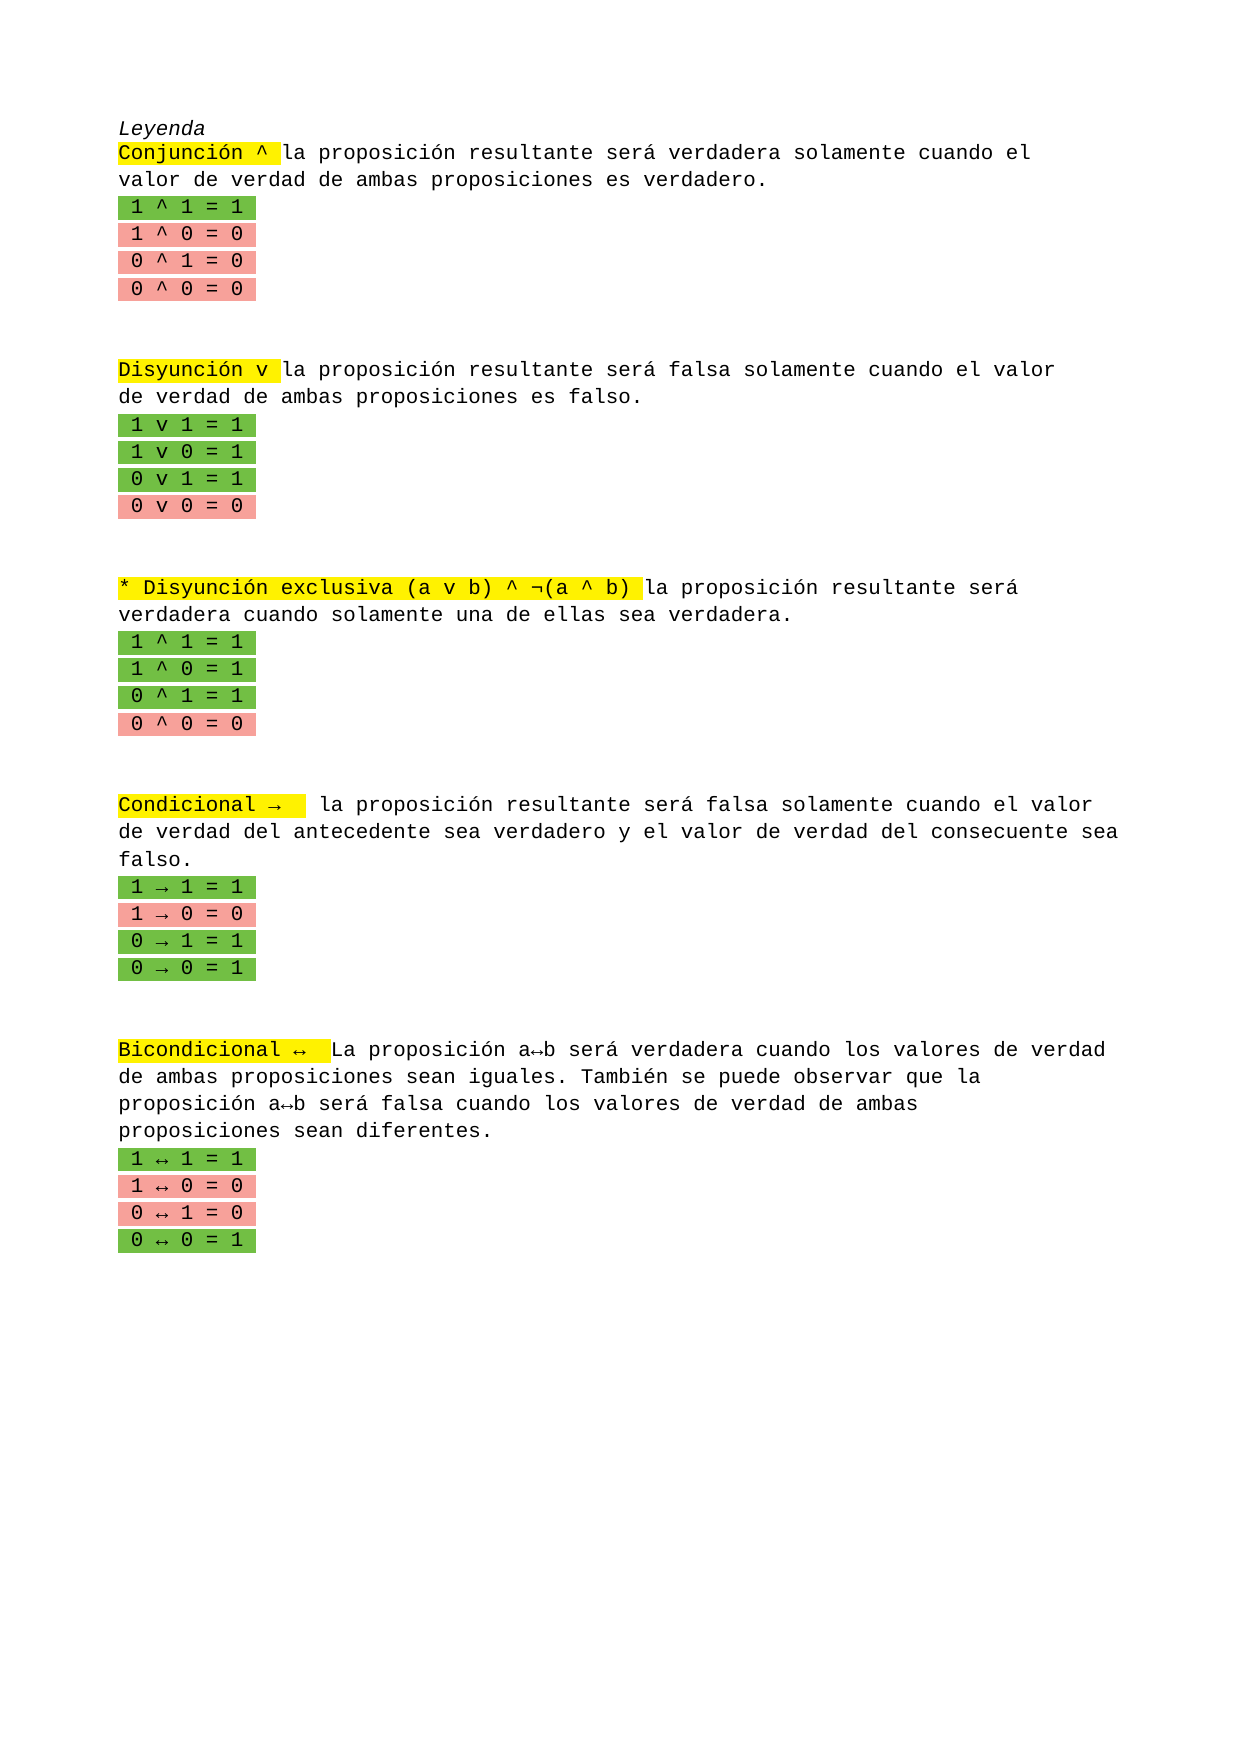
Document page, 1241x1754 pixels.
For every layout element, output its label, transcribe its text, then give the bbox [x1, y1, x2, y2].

text 1 → 0 = 0 [118, 903, 1122, 927]
text proposición a↔b será falsa cuando los valores de verdad de ambas [118, 1093, 1122, 1117]
text Bicondicional ↔ La proposición a↔b será verdadera cuando los valores de verdad de ambas proposiciones sean iguales. También se puede observar que la [118, 1039, 1122, 1090]
text valor de verdad de ambas proposiciones es verdadero. [118, 169, 1122, 193]
text 1 ↔ 0 = 0 [118, 1175, 1122, 1198]
text 1 ^ 0 = 0 [118, 223, 1122, 247]
text * Disyunción exclusiva (a v b) ^ ¬(a ^ b) la proposición resultante será verdadera cuando solamente una de ellas sea verdadera. [118, 577, 1122, 628]
text 1 v 0 = 1 [118, 441, 1122, 464]
text 1 v 1 = 1 [118, 414, 1122, 437]
text Leyenda [118, 118, 1122, 142]
text 0 ^ 0 = 0 [118, 278, 1122, 301]
text 0 ↔ 1 = 0 [118, 1202, 1122, 1226]
text Disyunción v la proposición resultante será falsa solamente cuando el valor [118, 359, 1122, 383]
text Conjunción ^ la proposición resultante será verdadera solamente cuando el [118, 142, 1122, 165]
text 0 v 1 = 1 [118, 468, 1122, 492]
text proposiciones sean diferentes. [118, 1121, 1122, 1144]
text de verdad de ambas proposiciones es falso. [118, 386, 1122, 410]
text 0 ^ 1 = 0 [118, 251, 1122, 274]
text 0 ^ 1 = 1 [118, 686, 1122, 709]
text 1 ^ 0 = 1 [118, 658, 1122, 682]
text 0 v 0 = 0 [118, 495, 1122, 519]
text 1 → 1 = 1 [118, 876, 1122, 899]
text Condicional → la proposición resultante será falsa solamente cuando el valor de verdad del antecedente sea verdadero y el valor de verdad del consecuente sea falso. [118, 794, 1122, 872]
text 0 ↔ 0 = 1 [118, 1229, 1122, 1253]
text 0 ^ 0 = 0 [118, 713, 1122, 736]
text 1 ^ 1 = 1 [118, 196, 1122, 220]
text 1 ^ 1 = 1 [118, 631, 1122, 655]
text 1 ↔ 1 = 1 [118, 1148, 1122, 1171]
text 0 → 0 = 1 [118, 957, 1122, 981]
text 0 → 1 = 1 [118, 930, 1122, 954]
